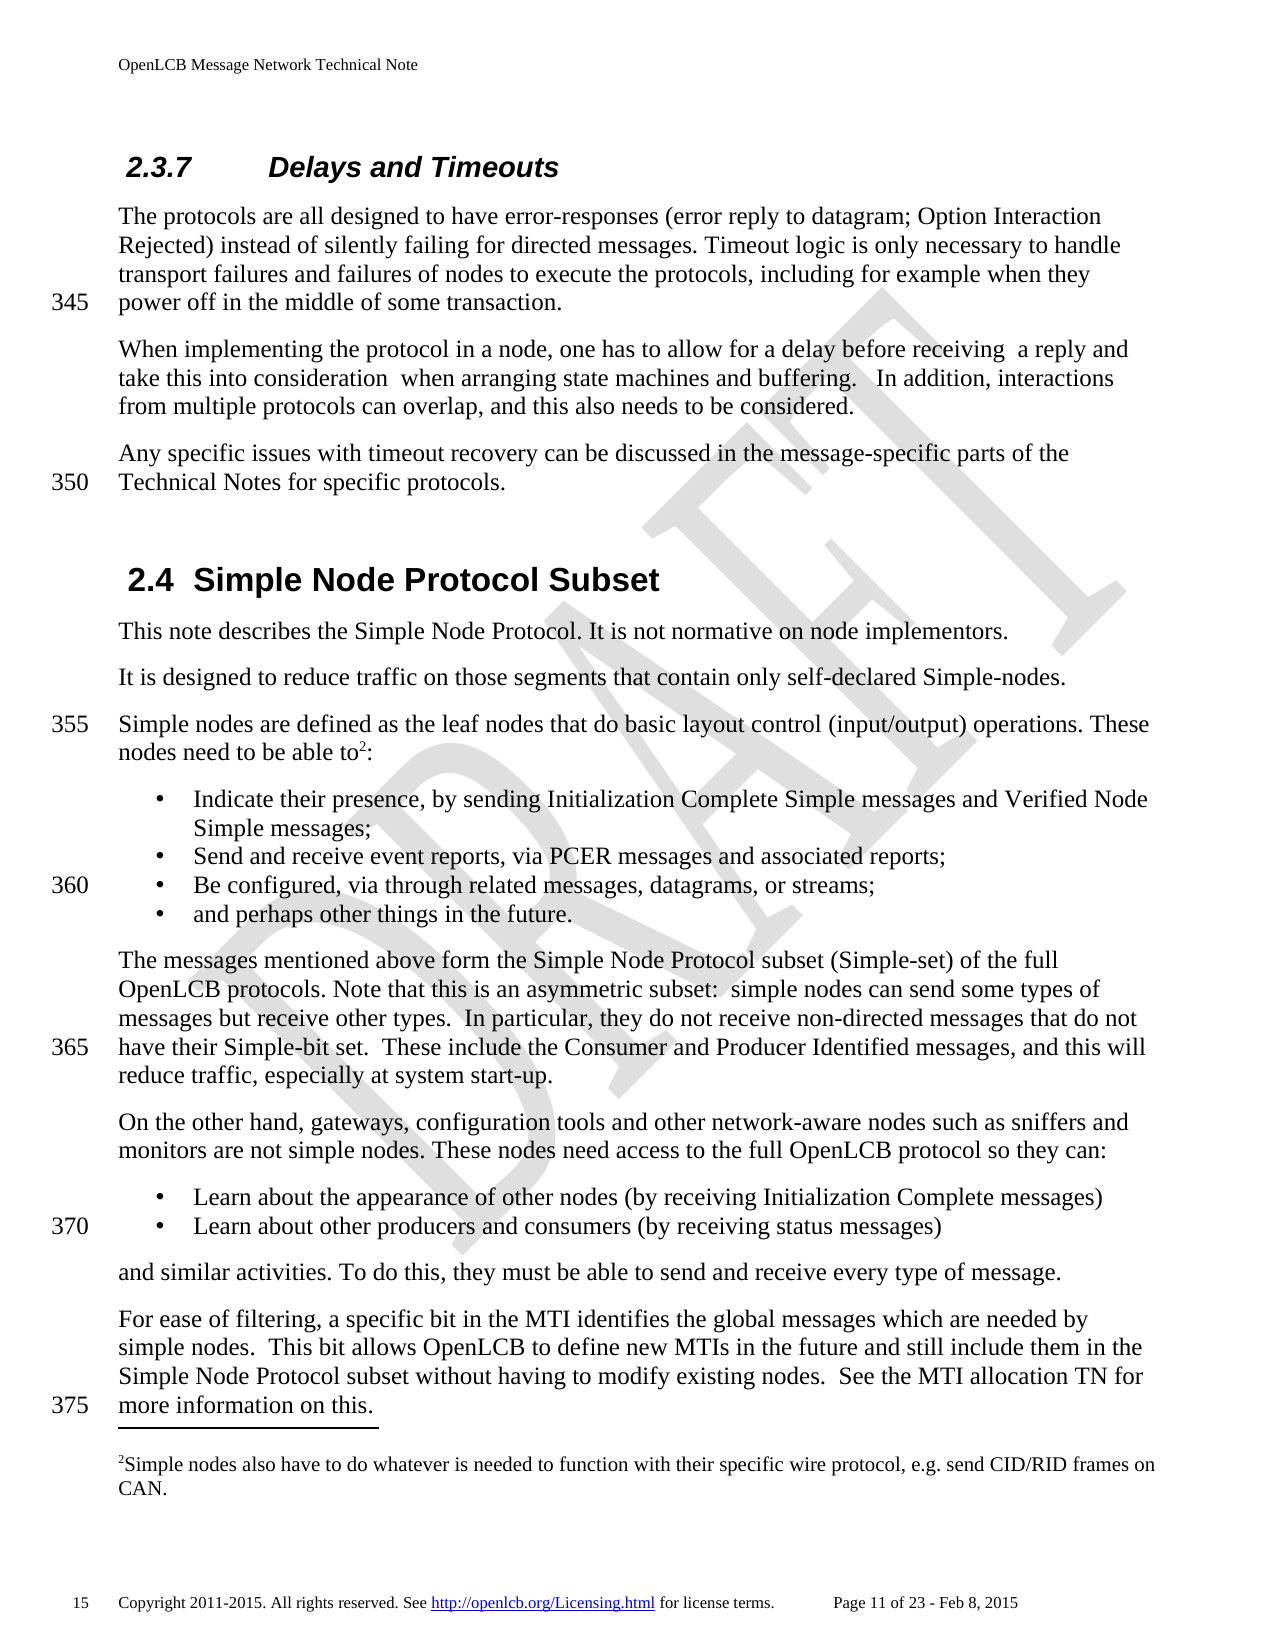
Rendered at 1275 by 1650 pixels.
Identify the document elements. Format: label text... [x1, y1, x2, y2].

subtitle Delays and Timeouts [118, 150, 1157, 183]
text The protocols are all designed to have error-responses (error reply to datagram; Option Interaction Rejected) instead of silently failing for directed messages. Timeout logic is only necessary to handle transport failures and failures of nodes to execute the protocols, including for example when they power off in the middle of some transaction. [118, 201, 1157, 316]
text Any specific issues with timeout recovery can be discussed in the message-specific parts of the Technical Notes for specific protocols. [118, 438, 729, 495]
list Indicate their presence, by sending Initialization Complete Simple messages and Verified Node Simple messages; [835, 784, 1157, 841]
text This note describes the Simple Node Protocol. It is not normative on node implementors. [832, 616, 1067, 644]
text This note describes the Simple Node Protocol. It is not normative on node implementors. [1076, 616, 1157, 644]
subtitle Simple Node Protocol Subset [118, 559, 746, 598]
list Indicate their presence, by sending Initialization Complete Simple messages and Verified Node Simple messages; [402, 784, 535, 841]
list Send and receive event reports, via PCER messages and associated reports; [850, 841, 1157, 870]
text Simple nodes are defined as the leaf nodes that do basic layout control (input/output) operations. These nodes need to be able to: [725, 709, 914, 766]
list and perhaps other things in the future. [756, 899, 1157, 928]
text Simple nodes are defined as the leaf nodes that do basic layout control (input/output) operations. These nodes need to be able to: [901, 709, 1157, 766]
list Be configured, via through related messages, datagrams, or streams; [736, 870, 1157, 899]
text On the other hand, gateways, configuration tools and other network-aware nodes such as sniffers and monitors are not simple nodes. These nodes need access to the full OpenLCB protocol so they can: [392, 1107, 528, 1164]
text Simple nodes also have to do whatever is needed to function with their specific wire protocol, e.g. send CID/RID frames on CAN. [118, 1452, 1157, 1500]
subtitle [751, 559, 853, 598]
list and perhaps other things in the future. [156, 899, 274, 928]
text The messages mentioned above form the Simple Node Protocol subset (Simple-set) of the full OpenLCB protocols. Note that this is an asymmetric subset: simple nodes can send some types of messages but receive other types. In particular, they do not receive non-directed messages that do not have their Simple-bit set. These include the Consumer and Producer Identified messages, and this will reduce traffic, especially at system start-up. [540, 945, 1157, 1089]
list Send and receive event reports, via PCER messages and associated reports; [156, 841, 421, 870]
text The messages mentioned above form the Simple Node Protocol subset (Simple-set) of the full OpenLCB protocols. Note that this is an asymmetric subset: simple nodes can send some types of messages but receive other types. In particular, they do not receive non-directed messages that do not have their Simple-bit set. These include the Consumer and Producer Identified messages, and this will reduce traffic, especially at system start-up. [118, 945, 330, 1089]
text It is designed to reduce traffic on those segments that contain only self-declared Simple-nodes. [118, 662, 591, 691]
text When implementing the protocol in a node, one has to allow for a delay before receiving a reply and take this into consideration when arranging state machines and buffering. In addition, interactions from multiple protocols can overlap, and this also needs to be considered. [118, 334, 833, 420]
text Any specific issues with timeout recovery can be discussed in the message-specific parts of the Technical Notes for specific protocols. [712, 455, 804, 495]
list Learn about other producers and consumers (by receiving status messages) [481, 1211, 1157, 1239]
list and perhaps other things in the future. [494, 899, 539, 922]
text This note describes the Simple Node Protocol. It is not normative on node implementors. [118, 616, 558, 644]
list Indicate their presence, by sending Initialization Complete Simple messages and Verified Node Simple messages; [156, 784, 392, 841]
subtitle [1052, 559, 1157, 598]
text For ease of filtering, a specific bit in the MTI identifies the global messages which are needed by simple nodes. This bit allows OpenLCB to define new MTIs in the future and still include them in the Simple Node Protocol subset without having to modify existing nodes. See the MTI allocation TN for more information on this. [118, 1304, 1157, 1419]
list Indicate their presence, by sending Initialization Complete Simple messages and Verified Node Simple messages; [527, 784, 694, 841]
list Learn about the appearance of other nodes (by receiving Initialization Complete messages) [510, 1182, 1157, 1211]
text Simple nodes are defined as the leaf nodes that do basic layout control (input/output) operations. These nodes need to be able to: [623, 709, 735, 766]
list Be configured, via through related messages, datagrams, or streams; [577, 870, 734, 899]
text Any specific issues with timeout recovery can be discussed in the message-specific parts of the Technical Notes for specific protocols. [931, 438, 1157, 495]
text When implementing the protocol in a node, one has to allow for a delay before receiving a reply and take this into consideration when arranging state machines and buffering. In addition, interactions from multiple protocols can overlap, and this also needs to be considered. [850, 334, 1157, 420]
text On the other hand, gateways, configuration tools and other network-aware nodes such as sniffers and monitors are not simple nodes. These nodes need access to the full OpenLCB protocol so they can: [549, 1107, 1157, 1164]
list Learn about other producers and consumers (by receiving status messages) [156, 1211, 463, 1239]
text Any specific issues with timeout recovery can be discussed in the message-specific parts of the Technical Notes for specific protocols. [784, 438, 944, 495]
list Be configured, via through related messages, datagrams, or streams; [156, 870, 450, 899]
text It is designed to reduce traffic on those segments that contain only self-declared Simple-nodes. [656, 662, 839, 691]
subtitle [853, 559, 1047, 598]
list and perhaps other things in the future. [362, 899, 479, 928]
text On the other hand, gateways, configuration tools and other network-aware nodes such as sniffers and monitors are not simple nodes. These nodes need access to the full OpenLCB protocol so they can: [118, 1107, 405, 1164]
text It is designed to reduce traffic on those segments that contain only self-declared Simple-nodes. [854, 662, 1157, 691]
text The messages mentioned above form the Simple Node Protocol subset (Simple-set) of the full OpenLCB protocols. Note that this is an asymmetric subset: simple nodes can send some types of messages but receive other types. In particular, they do not receive non-directed messages that do not have their Simple-bit set. These include the Consumer and Producer Identified messages, and this will reduce traffic, especially at system start-up. [431, 945, 618, 1089]
list Learn about the appearance of other nodes (by receiving Initialization Complete messages) [156, 1182, 452, 1211]
text Simple nodes are defined as the leaf nodes that do basic layout control (input/output) operations. These nodes need to be able to: [118, 709, 643, 766]
list Send and receive event reports, via PCER messages and associated reports; [569, 841, 714, 870]
text The messages mentioned above form the Simple Node Protocol subset (Simple-set) of the full OpenLCB protocols. Note that this is an asymmetric subset: simple nodes can send some types of messages but receive other types. In particular, they do not receive non-directed messages that do not have their Simple-bit set. These include the Consumer and Producer Identified messages, and this will reduce traffic, especially at system start-up. [247, 945, 514, 1089]
list Be configured, via through related messages, datagrams, or streams; [465, 870, 549, 899]
list Send and receive event reports, via PCER messages and associated reports; [715, 841, 848, 870]
list Indicate their presence, by sending Initialization Complete Simple messages and Verified Node Simple messages; [704, 784, 850, 841]
text This note describes the Simple Node Protocol. It is not normative on node implementors. [588, 616, 792, 644]
list Send and receive event reports, via PCER messages and associated reports; [436, 841, 549, 870]
text and similar activities. To do this, they must be able to send and receive every type of message. [118, 1257, 1157, 1286]
list and perhaps other things in the future. [594, 899, 754, 928]
